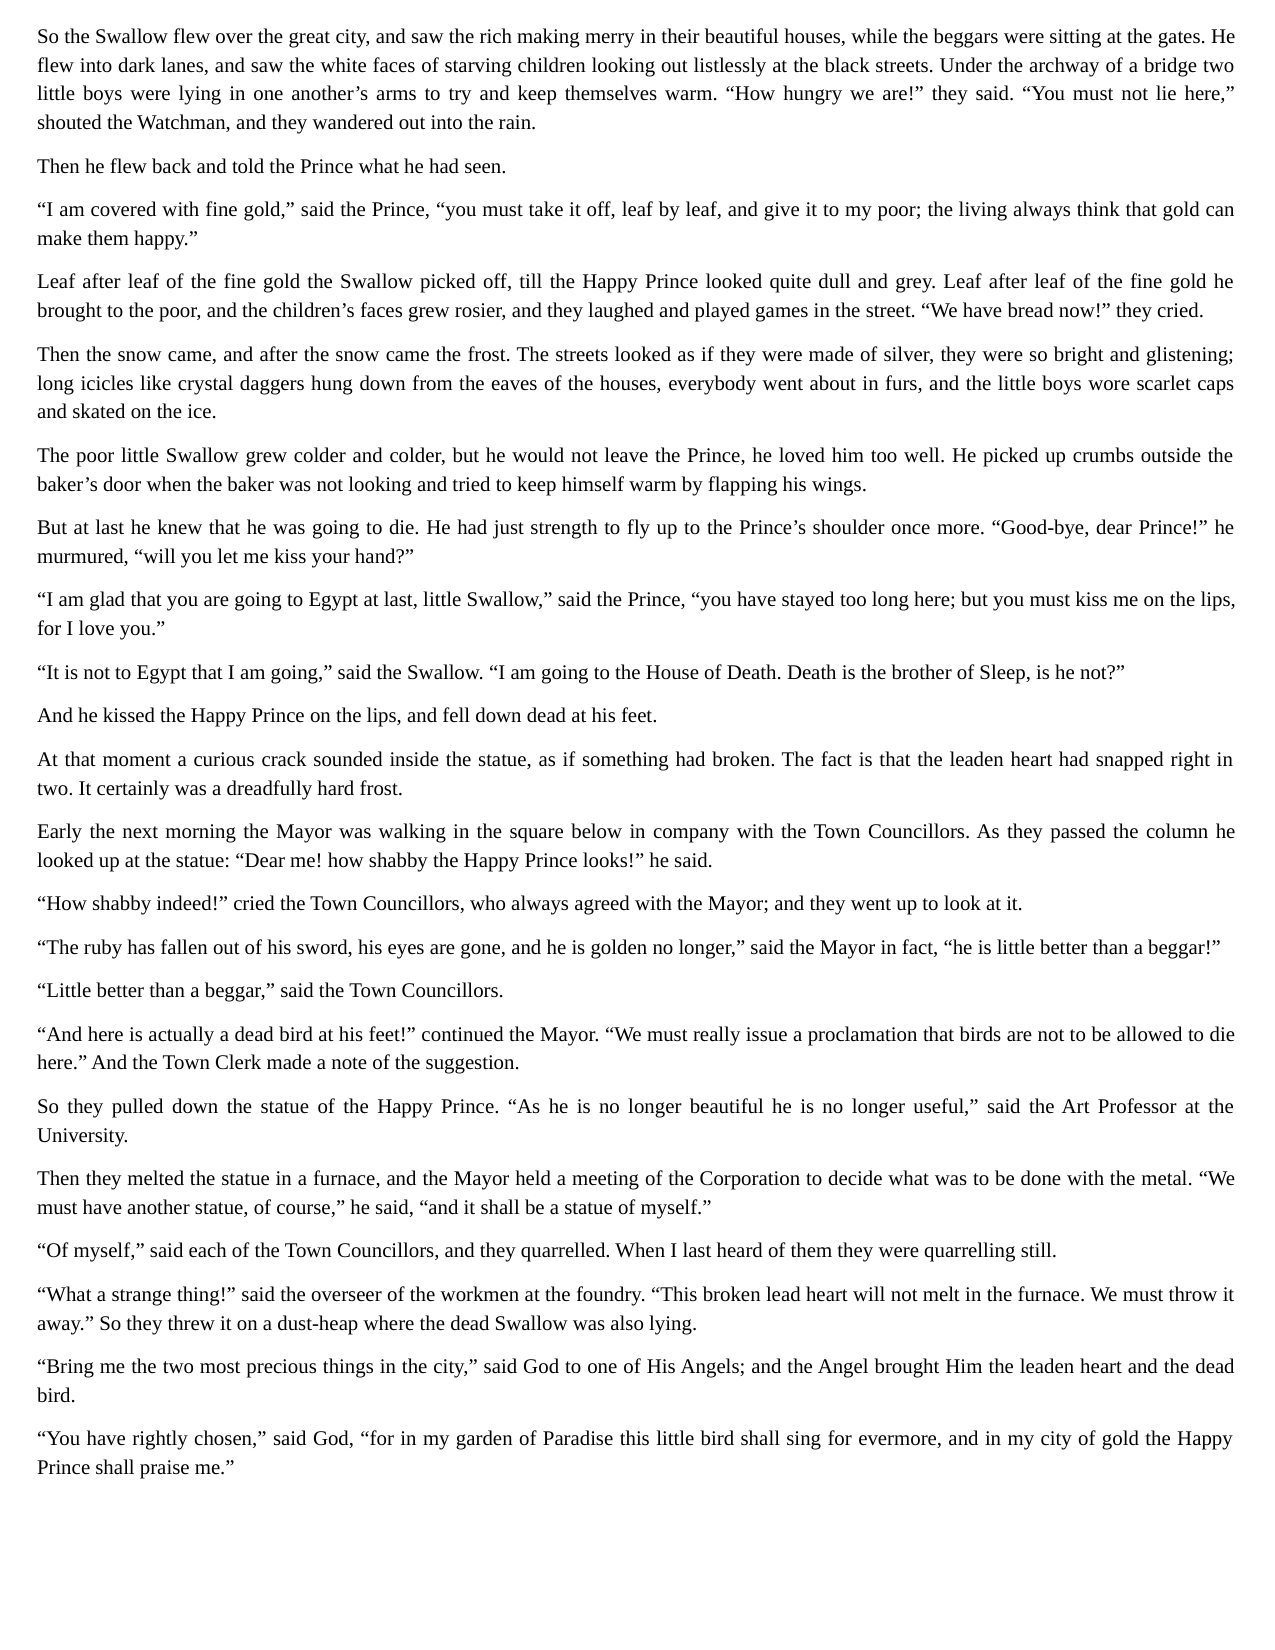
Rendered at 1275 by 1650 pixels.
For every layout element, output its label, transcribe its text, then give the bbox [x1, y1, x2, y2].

text But at last he knew that he was going to die. He had just strength to fly up to the Prince’s shoulder once more. “Good-bye, dear Prince!” he murmured, “will you let me kiss your hand?” [37, 515, 1237, 568]
text So the Swallow flew over the great city, and saw the rich making merry in their beautiful houses, while the beggars were sitting at the gates. He flew into dark lanes, and saw the white faces of starving children looking out listlessly at the black streets. Under the archway of a bridge two little boys were lying in one another’s arms to try and keep themselves warm. “How hungry we are!” they said. “You must not lie here,” shouted the Watchman, and they wandered out into the rain. [37, 24, 1237, 134]
text “The ruby has fallen out of his sword, his eyes are gone, and he is golden no longer,” said the Mayor in fact, “he is little better than a beggar!” [37, 934, 1237, 959]
text “I am glad that you are going to Egypt at last, little Swallow,” said the Prince, “you have stayed too long here; but you must kiss me on the lips, for I love you.” [37, 587, 1237, 640]
text Leaf after leaf of the fine gold the Swallow picked off, till the Happy Prince looked quite dull and grey. Leaf after leaf of the fine gold he brought to the poor, and the children’s faces grew rosier, and they laughed and played games in the street. “We have bread now!” they cried. [37, 269, 1237, 322]
text “Of myself,” said each of the Town Councillors, and they quarrelled. When I last heard of them they were quarrelling still. [37, 1238, 1237, 1262]
text At that moment a curious crack sounded inside the statue, as if something had broken. The fact is that the leaden heart had snapped right in two. It certainly was a dreadfully hard frost. [37, 747, 1237, 799]
text “Little better than a beggar,” said the Town Councillors. [37, 978, 1237, 1002]
text “And here is actually a dead bird at his feet!” continued the Mayor. “We must really issue a proclamation that birds are not to be allowed to die here.” And the Town Clerk made a note of the suggestion. [37, 1021, 1237, 1074]
text “You have rightly chosen,” said God, “for in my garden of Paradise this little bird shall sing for evermore, and in my city of gold the Happy Prince shall praise me.” [37, 1426, 1237, 1479]
text Then he flew back and told the Prince what he had seen. [37, 154, 1237, 178]
text And he kissed the Happy Prince on the lips, and fell down dead at his feet. [37, 703, 1237, 727]
text Early the next morning the Mayor was walking in the square below in company with the Town Councillors. As they passed the column he looked up at the statue: “Dear me! how shabby the Happy Prince looks!” he said. [37, 819, 1237, 872]
text Then they melted the statue in a furnace, and the Mayor held a meeting of the Corporation to decide what was to be done with the metal. “We must have another statue, of course,” he said, “and it shall be a statue of myself.” [37, 1166, 1237, 1219]
text The poor little Swallow grew colder and colder, but he would not leave the Prince, he loved him too well. He picked up crumbs outside the baker’s door when the baker was not looking and tried to keep himself warm by flapping his wings. [37, 443, 1237, 496]
text “Bring me the two most precious things in the city,” said God to one of His Angels; and the Angel brought Him the leaden heart and the dead bird. [37, 1354, 1237, 1407]
text “How shabby indeed!” cried the Town Councillors, who always agreed with the Mayor; and they went up to look at it. [37, 891, 1237, 915]
text Then the snow came, and after the snow came the frost. The streets looked as if they were made of silver, they were so bright and glistening; long icicles like crystal daggers hung down from the eaves of the houses, everybody went about in furs, and the little boys wore scarlet caps and skated on the ice. [37, 342, 1237, 423]
text So they pulled down the statue of the Happy Prince. “As he is no longer beautiful he is no longer useful,” said the Art Professor at the University. [37, 1094, 1237, 1147]
text “It is not to Egypt that I am going,” said the Swallow. “I am going to the House of Death. Death is the brother of Sleep, is he not?” [37, 660, 1237, 684]
text “What a strange thing!” said the overseer of the workmen at the foundry. “This broken lead heart will not melt in the furnace. We must throw it away.” So they threw it on a dust-heap where the dead Swallow was also lying. [37, 1282, 1237, 1335]
text “I am covered with fine gold,” said the Prince, “you must take it off, leaf by leaf, and give it to my poor; the living always think that gold can make them happy.” [37, 197, 1237, 250]
